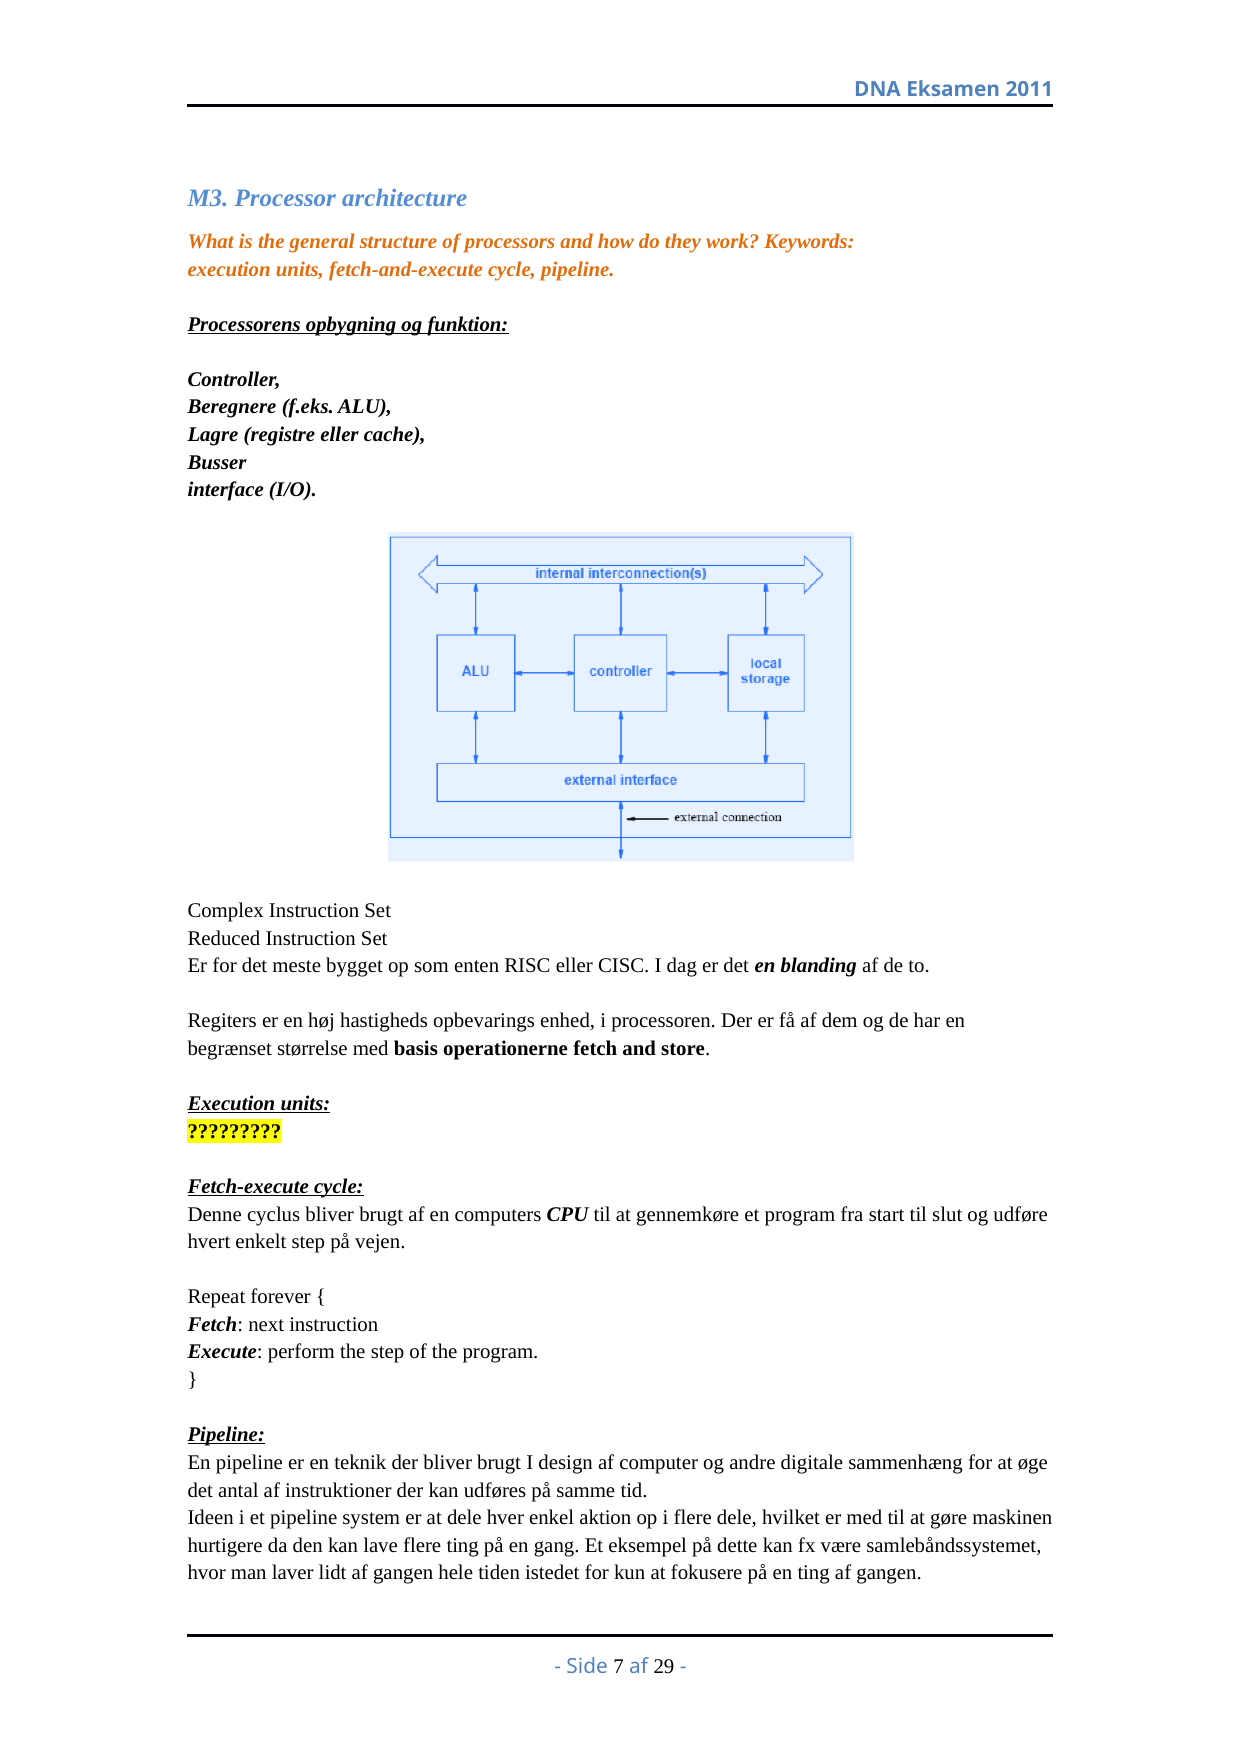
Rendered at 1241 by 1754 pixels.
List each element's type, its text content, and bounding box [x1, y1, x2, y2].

text Execution units: [187, 1091, 1053, 1115]
text Processorens opbygning og funktion: [187, 312, 1053, 336]
text Beregnere (f.eks. ALU), [187, 394, 1053, 418]
text Repeat forever { [187, 1284, 1053, 1308]
text Ideen i et pipeline system er at dele hver enkel aktion op i flere dele, hvilket er med til at gøre maskinen hurtigere da den kan lave flere ting på en gang. Et eksempel på dette kan fx være samlebåndssystemet, hvor man laver lidt af gangen hele tiden istedet for kun at fokusere på en ting af gangen. [187, 1505, 1053, 1584]
text Controller, [187, 367, 1053, 391]
text What is the general structure of processors and how do they work? Keywords: [187, 229, 1053, 253]
text Execute: perform the step of the program. [187, 1339, 1053, 1363]
text Fetch-execute cycle: [187, 1174, 1053, 1198]
text Complex Instruction Set [187, 898, 1053, 922]
text Lagre (registre eller cache), [187, 422, 1053, 446]
text } [187, 1367, 1053, 1391]
text Busser [187, 450, 1053, 474]
text En pipeline er en teknik der bliver brugt I design af computer og andre digitale sammenhæng for at øge det antal af instruktioner der kan udføres på samme tid. [187, 1450, 1053, 1502]
text Fetch: next instruction [187, 1312, 1053, 1336]
text Regiters er en høj hastigheds opbevarings enhed, i processoren. Der er få af dem og de har en begrænset størrelse med basis operationerne fetch and store. [187, 1008, 1053, 1060]
text ????????? [187, 1119, 1053, 1143]
subtitle M3. Processor architecture [187, 183, 1053, 212]
text Er for det meste bygget op som enten RISC eller CISC. I dag er det en blanding af de to. [187, 953, 1053, 977]
text interface (I/O). [187, 477, 1053, 501]
picture [384, 532, 856, 867]
text Reduced Instruction Set [187, 925, 1053, 949]
text Denne cyclus bliver brugt af en computers CPU til at gennemkøre et program fra start til slut og udføre hvert enkelt step på vejen. [187, 1201, 1053, 1253]
text Pipeline: [187, 1422, 1053, 1446]
text execution units, fetch-and-execute cycle, pipeline. [187, 256, 1053, 281]
